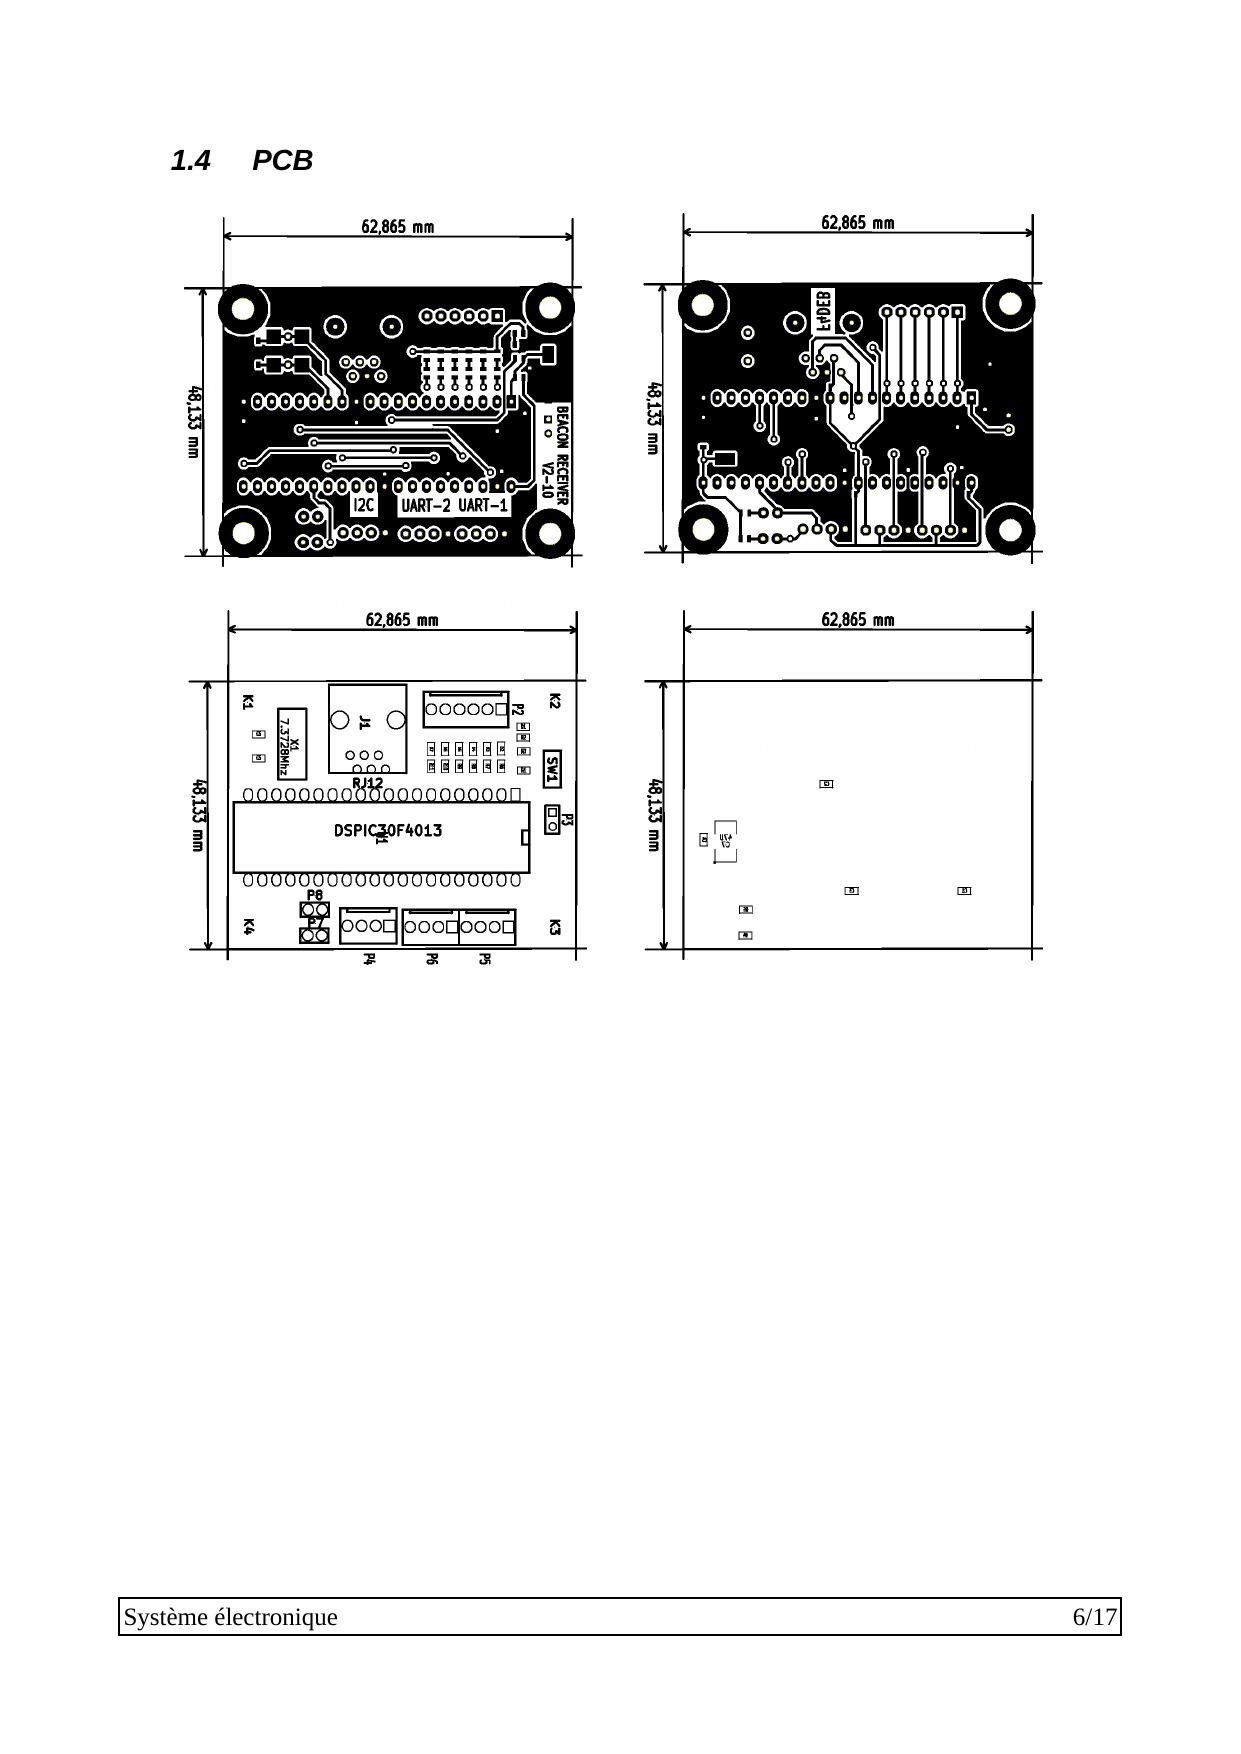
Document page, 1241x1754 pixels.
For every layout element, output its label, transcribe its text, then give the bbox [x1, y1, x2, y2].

subtitle PCB [162, 143, 1122, 177]
